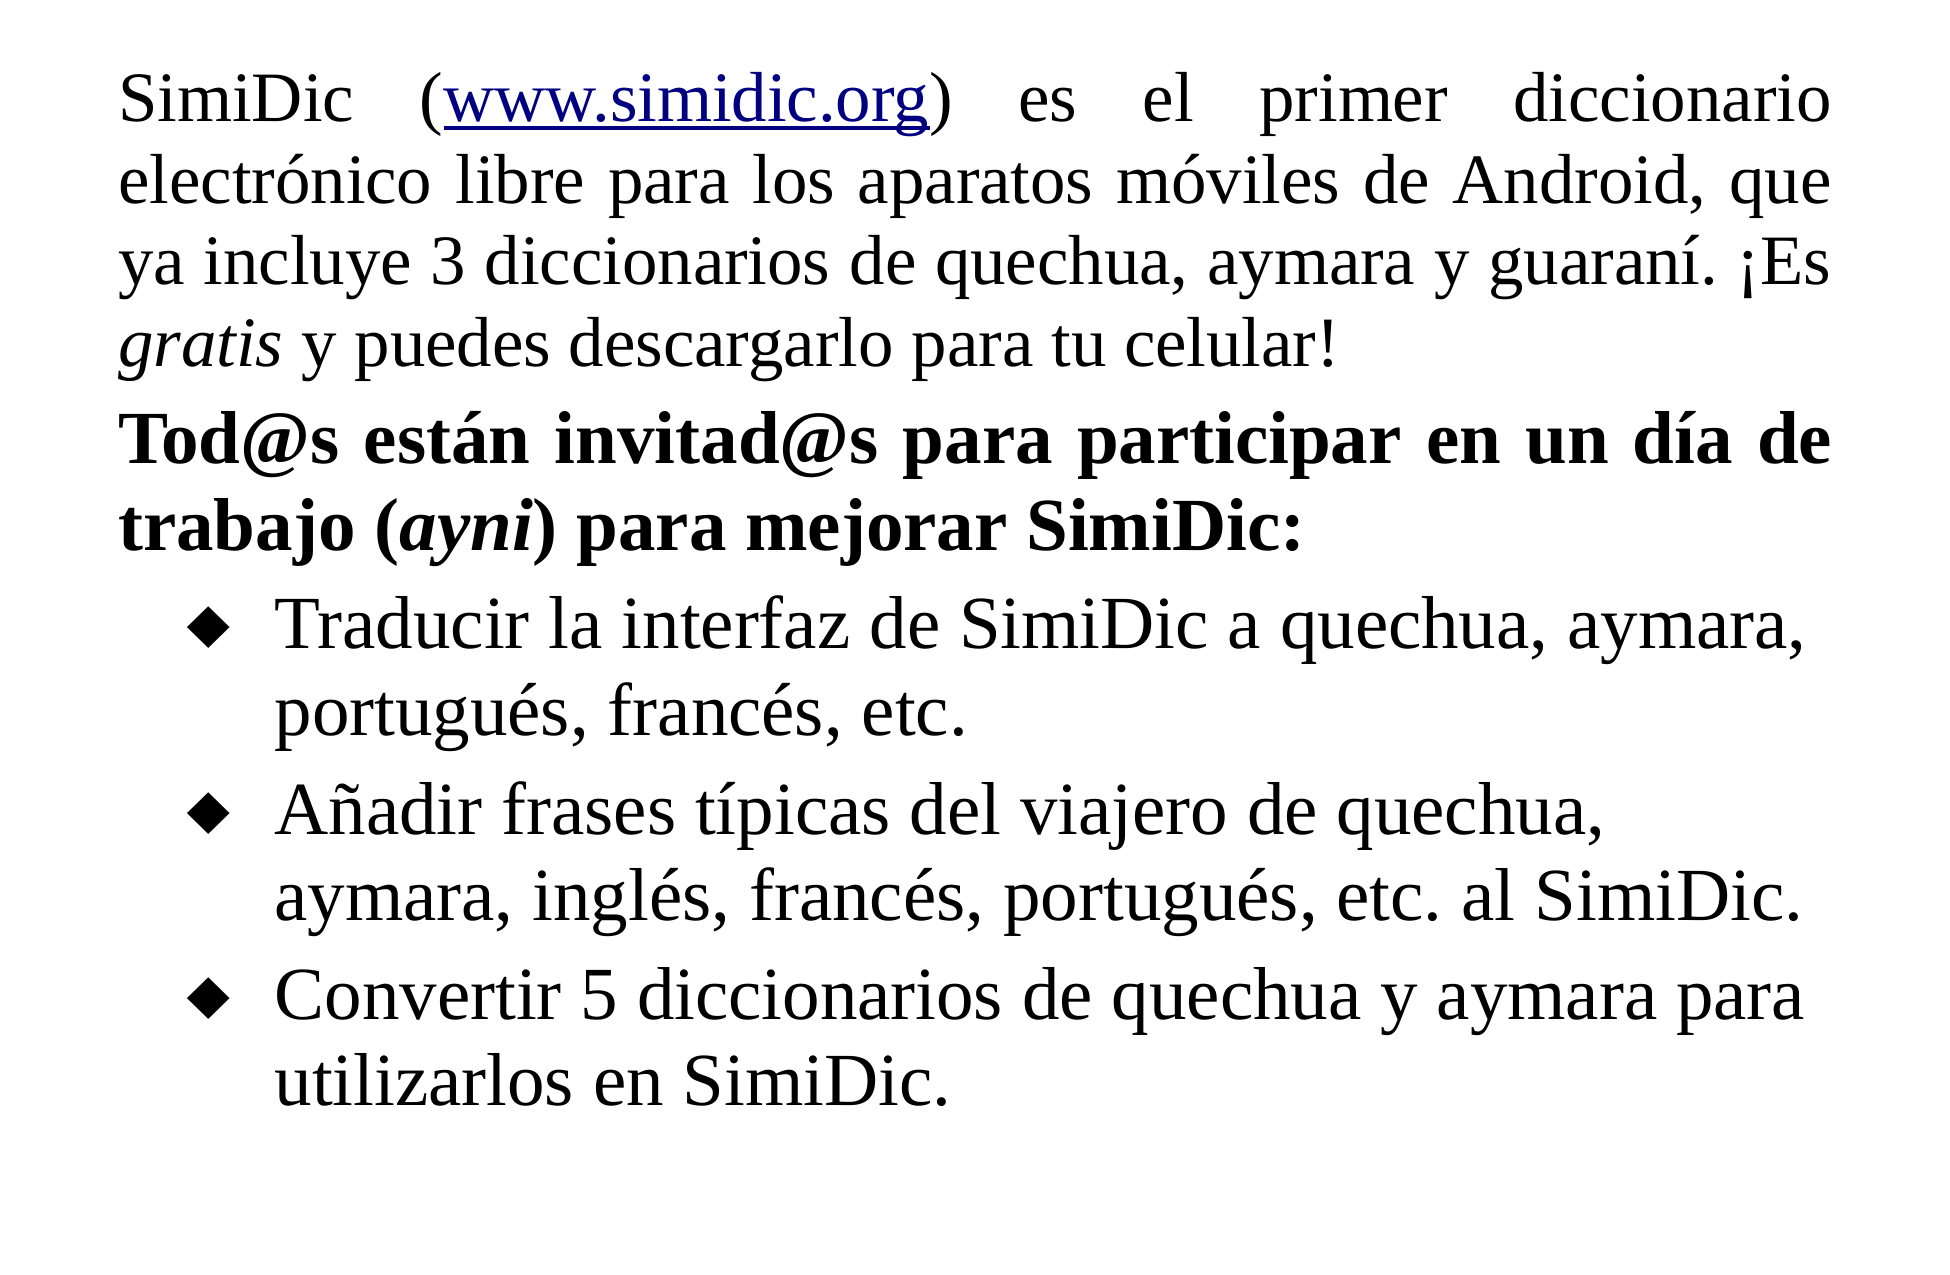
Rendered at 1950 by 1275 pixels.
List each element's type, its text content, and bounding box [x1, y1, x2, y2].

text SimiDic (www.simidic.org) es el primer diccionario electrónico libre para los aparatos móviles de Android, que ya incluye 3 diccionarios de quechua, aymara y guaraní. ¡Es gratis y puedes descargarlo para tu celular! [118, 56, 1832, 381]
list Añadir frases típicas del viajero de quechua, aymara, inglés, francés, portugués, etc. al SimiDic. [187, 764, 1832, 937]
text Tod@s están invitad@s para participar en un día de trabajo (ayni) para mejorar SimiDic: [118, 394, 1832, 566]
list Convertir 5 diccionarios de quechua y aymara para utilizarlos en SimiDic. [187, 949, 1832, 1122]
list Traducir la interfaz de SimiDic a quechua, aymara, portugués, francés, etc. [187, 579, 1832, 751]
